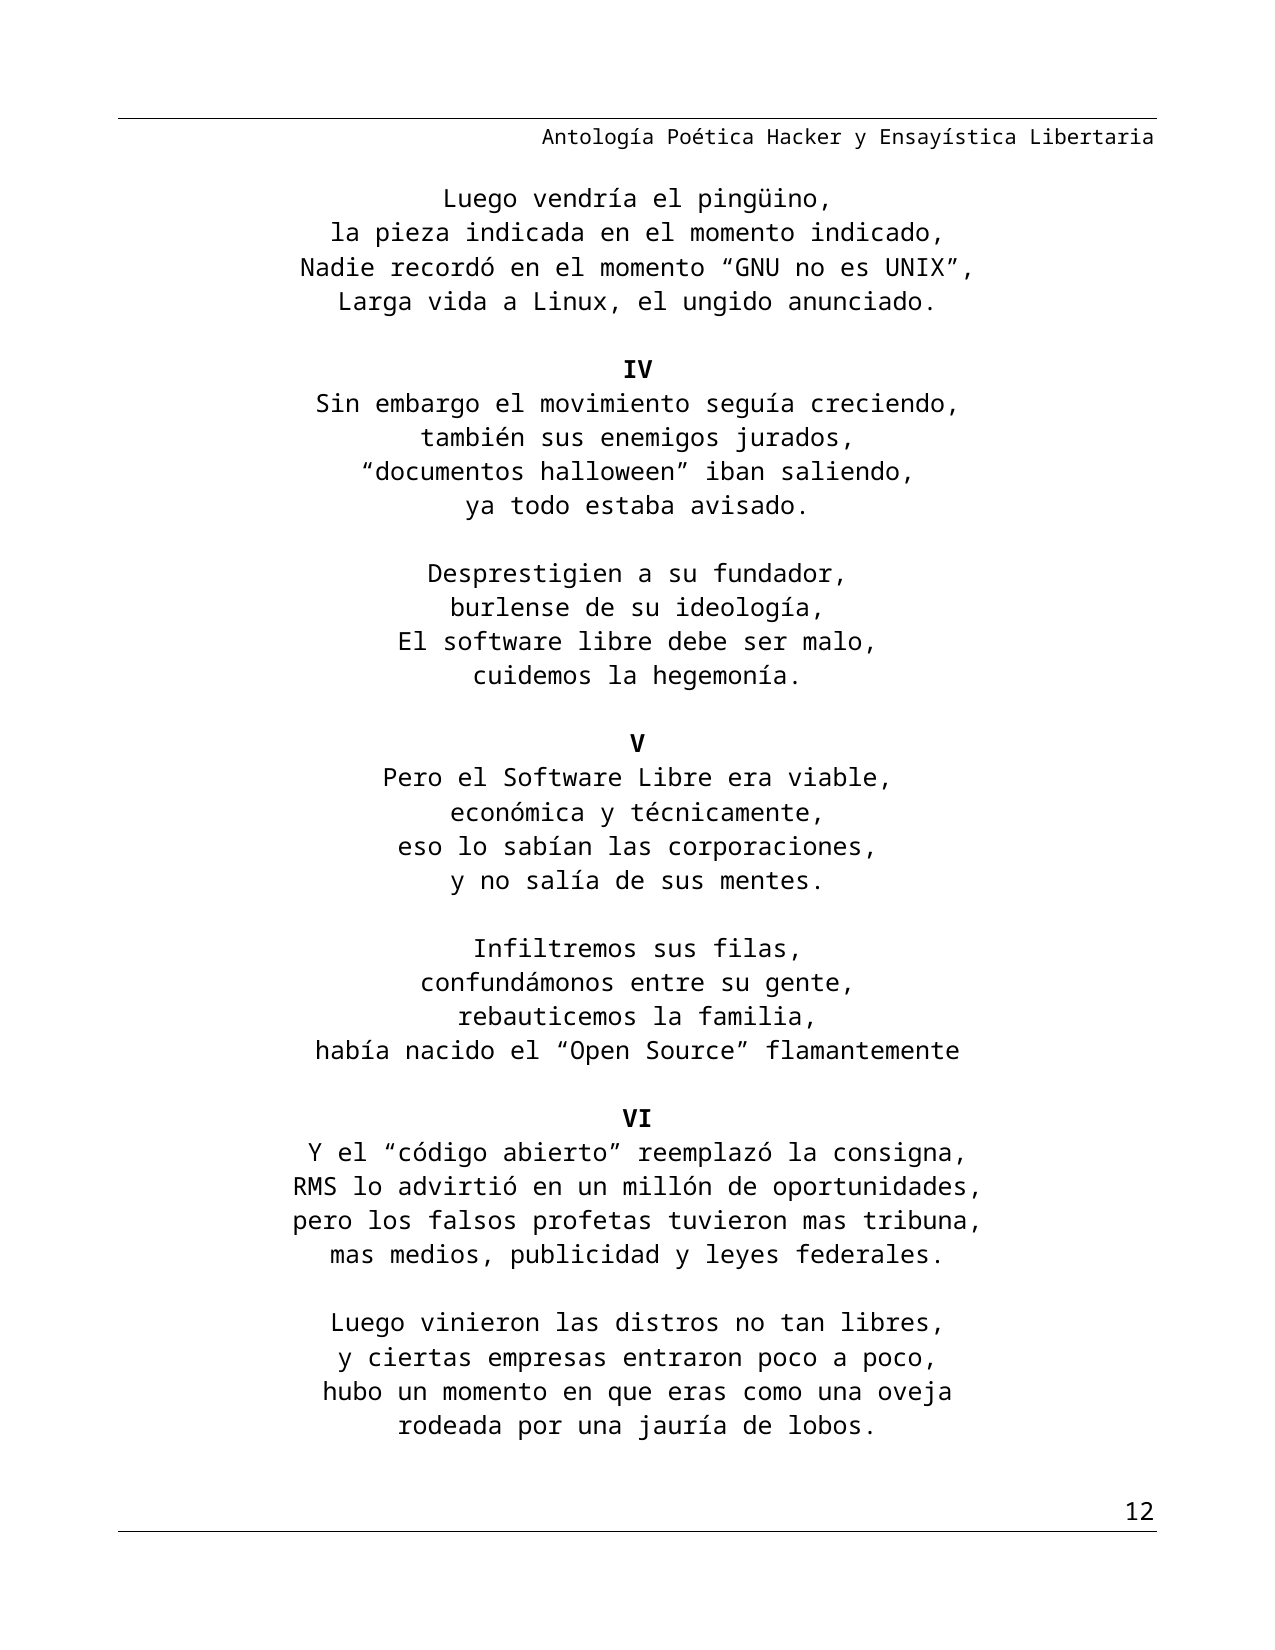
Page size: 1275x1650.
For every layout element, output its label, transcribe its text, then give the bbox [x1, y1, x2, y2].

text Y el “código abierto” reemplazó la consigna, [121, 1135, 1154, 1169]
text también sus enemigos jurados, [121, 419, 1154, 453]
text Larga vida a Linux, el ungido anunciado. [121, 283, 1154, 317]
text confundámonos entre su gente, [121, 964, 1154, 998]
text y ciertas empresas entraron poco a poco, [121, 1339, 1154, 1373]
text IV [121, 351, 1154, 385]
text rebauticemos la familia, [121, 998, 1154, 1033]
text la pieza indicada en el momento indicado, [121, 215, 1154, 249]
text cuidemos la hegemonía. [121, 658, 1154, 692]
text hubo un momento en que eras como una oveja [121, 1373, 1154, 1407]
text “documentos halloween” iban saliendo, [121, 453, 1154, 488]
text Nadie recordó en el momento “GNU no es UNIX”, [121, 249, 1154, 283]
text Pero el Software Libre era viable, [121, 760, 1154, 794]
text mas medios, publicidad y leyes federales. [121, 1237, 1154, 1271]
text Sin embargo el movimiento seguía creciendo, [121, 385, 1154, 419]
text RMS lo advirtió en un millón de oportunidades, [121, 1169, 1154, 1203]
text Desprestigien a su fundador, [121, 556, 1154, 590]
text pero los falsos profetas tuvieron mas tribuna, [121, 1203, 1154, 1237]
text VI [121, 1101, 1154, 1135]
text V [121, 726, 1154, 760]
text Luego vinieron las distros no tan libres, [121, 1305, 1154, 1339]
text burlense de su ideología, [121, 590, 1154, 624]
text y no salía de sus mentes. [121, 862, 1154, 896]
text había nacido el “Open Source” flamantemente [121, 1033, 1154, 1067]
text Luego vendría el pingüino, [121, 181, 1154, 215]
text rodeada por una jauría de lobos. [121, 1407, 1154, 1441]
text ya todo estaba avisado. [121, 488, 1154, 522]
text eso lo sabían las corporaciones, [121, 828, 1154, 862]
text El software libre debe ser malo, [121, 624, 1154, 658]
text Infiltremos sus filas, [121, 930, 1154, 964]
text económica y técnicamente, [121, 794, 1154, 828]
